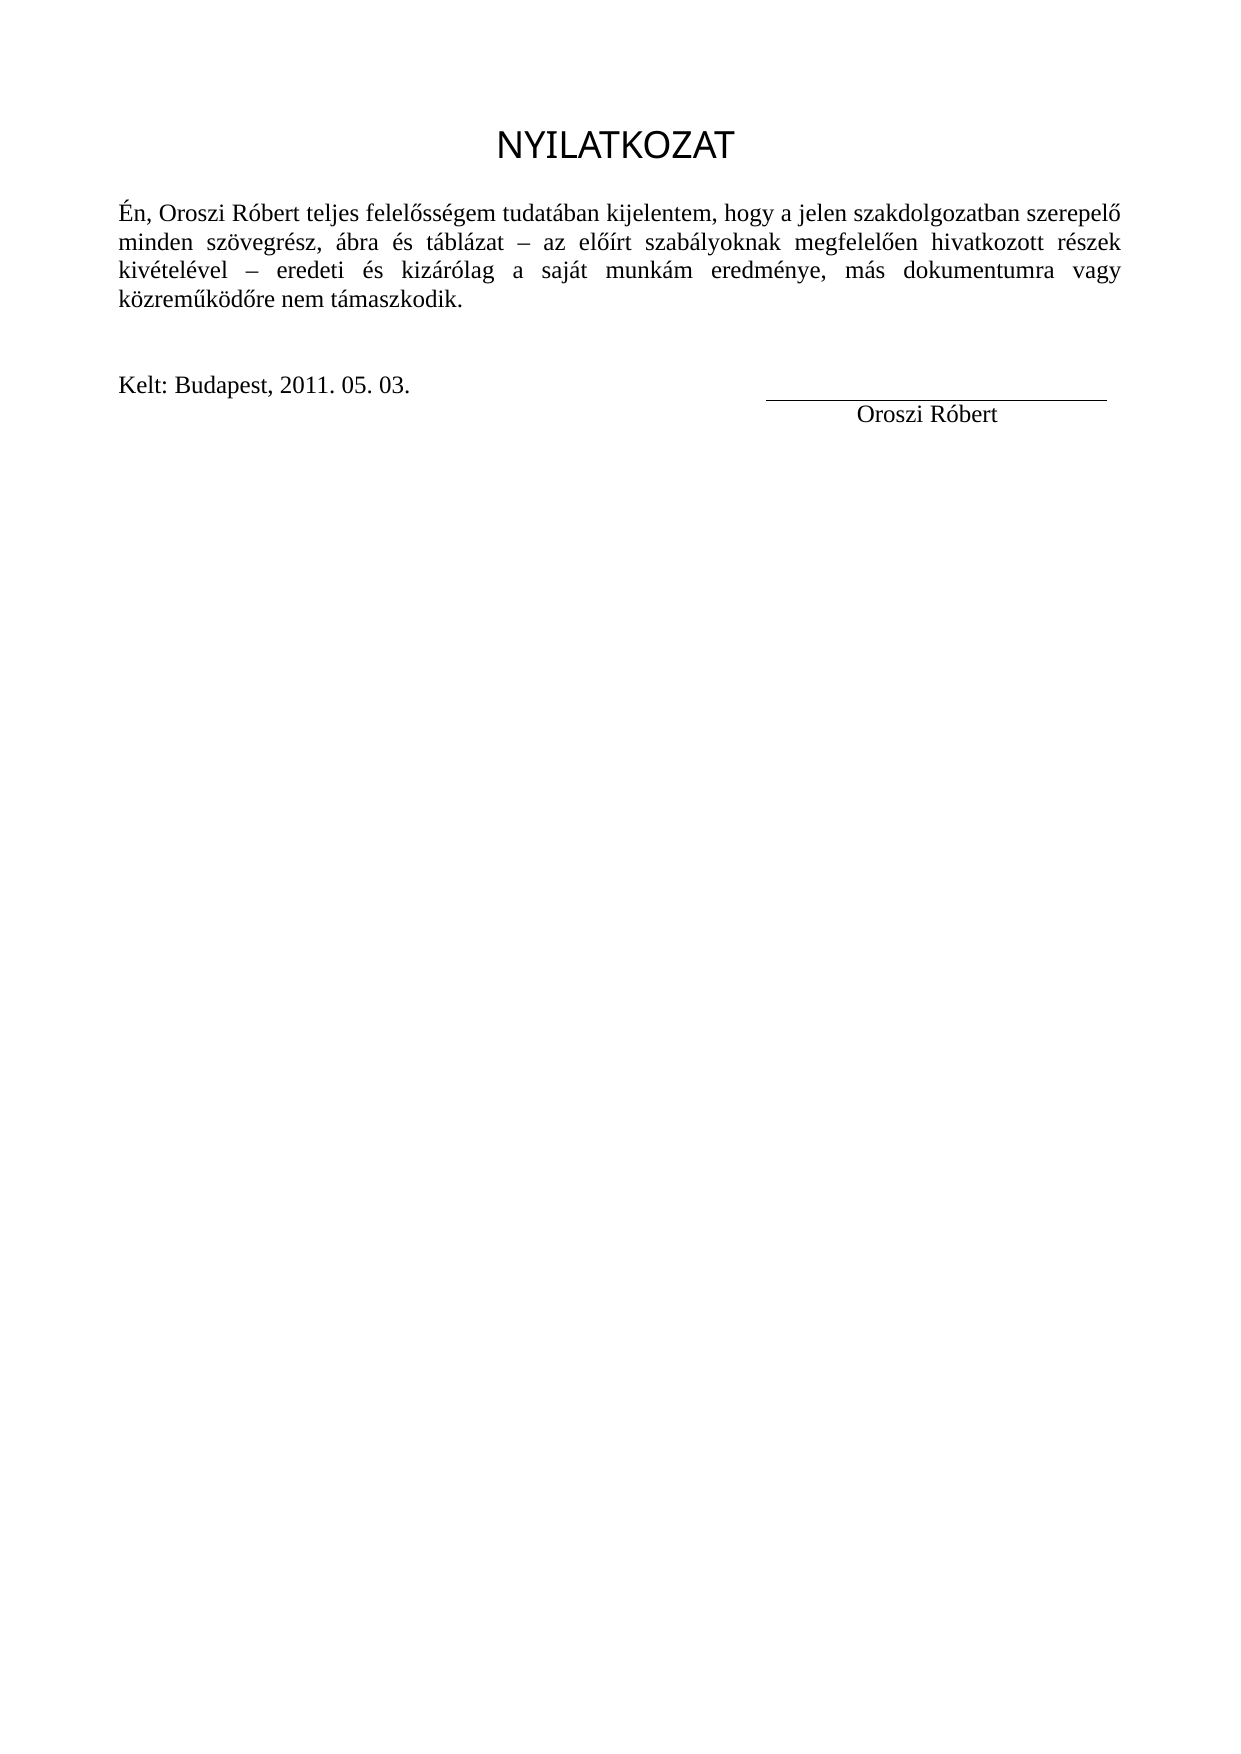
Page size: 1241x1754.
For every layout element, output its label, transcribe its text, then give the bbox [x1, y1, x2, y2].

text Oroszi Róbert [118, 399, 1122, 428]
text Kelt: Budapest, 2011. 05. 03. [118, 370, 1122, 399]
text Én, Oroszi Róbert teljes felelősségem tudatában kijelentem, hogy a jelen szakdolgozatban szerepelő minden szövegrész, ábra és táblázat – az előírt szabályoknak megfelelően hivatkozott részek kivételével – eredeti és kizárólag a saját munkám eredménye, más dokumentumra vagy közreműködőre nem támaszkodik. [118, 198, 1122, 313]
text NYILATKOZAT [118, 118, 1122, 169]
